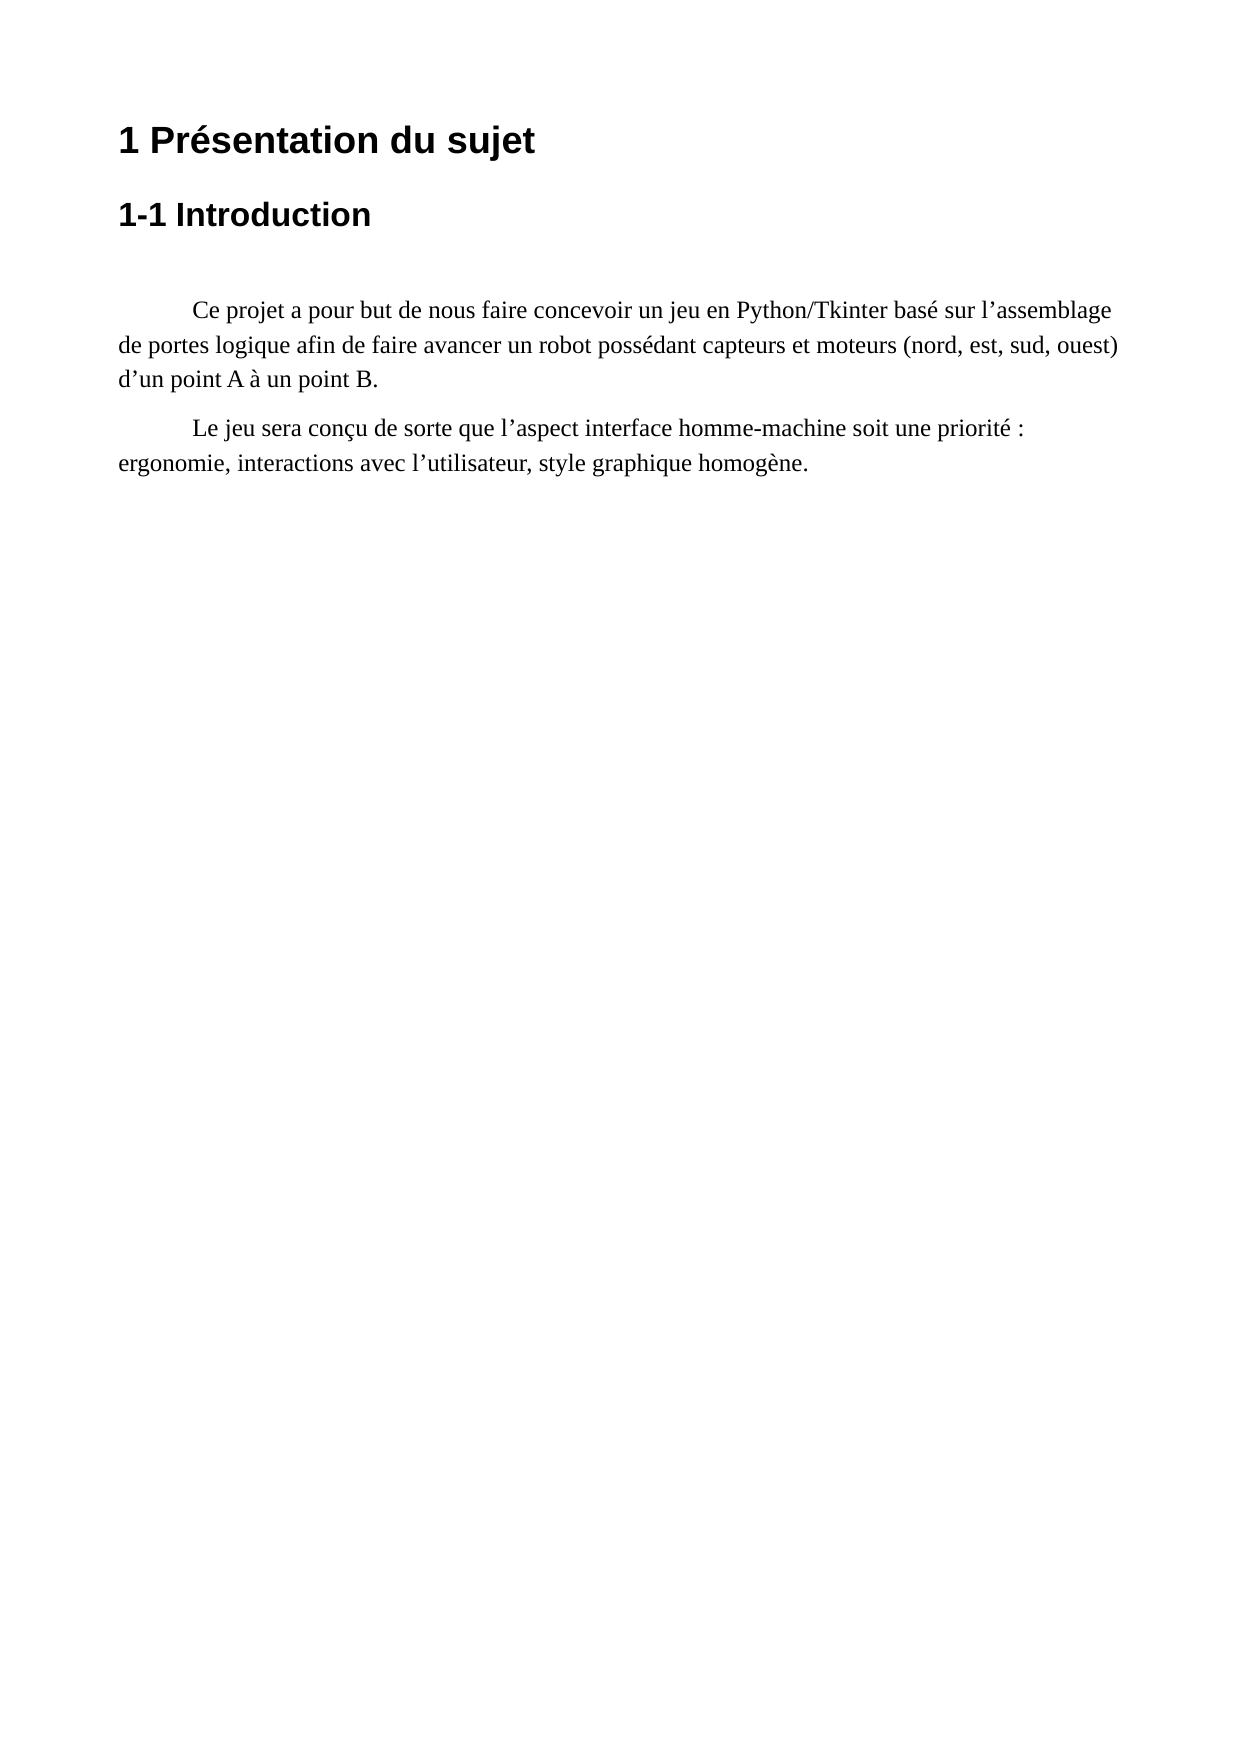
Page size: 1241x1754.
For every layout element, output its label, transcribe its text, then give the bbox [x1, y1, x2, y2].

text Le jeu sera conçu de sorte que l’aspect interface homme-machine soit une priorité : ergonomie, interactions avec l’utilisateur, style graphique homogène. [118, 413, 1122, 477]
subtitle 1 Présentation du sujet [118, 118, 1122, 162]
text Ce projet a pour but de nous faire concevoir un jeu en Python/Tkinter basé sur l’assemblage de portes logique afin de faire avancer un robot possédant capteurs et moteurs (nord, est, sud, ouest) d’un point A à un point B. [118, 295, 1122, 393]
subtitle 1-1 Introduction [118, 195, 1122, 234]
